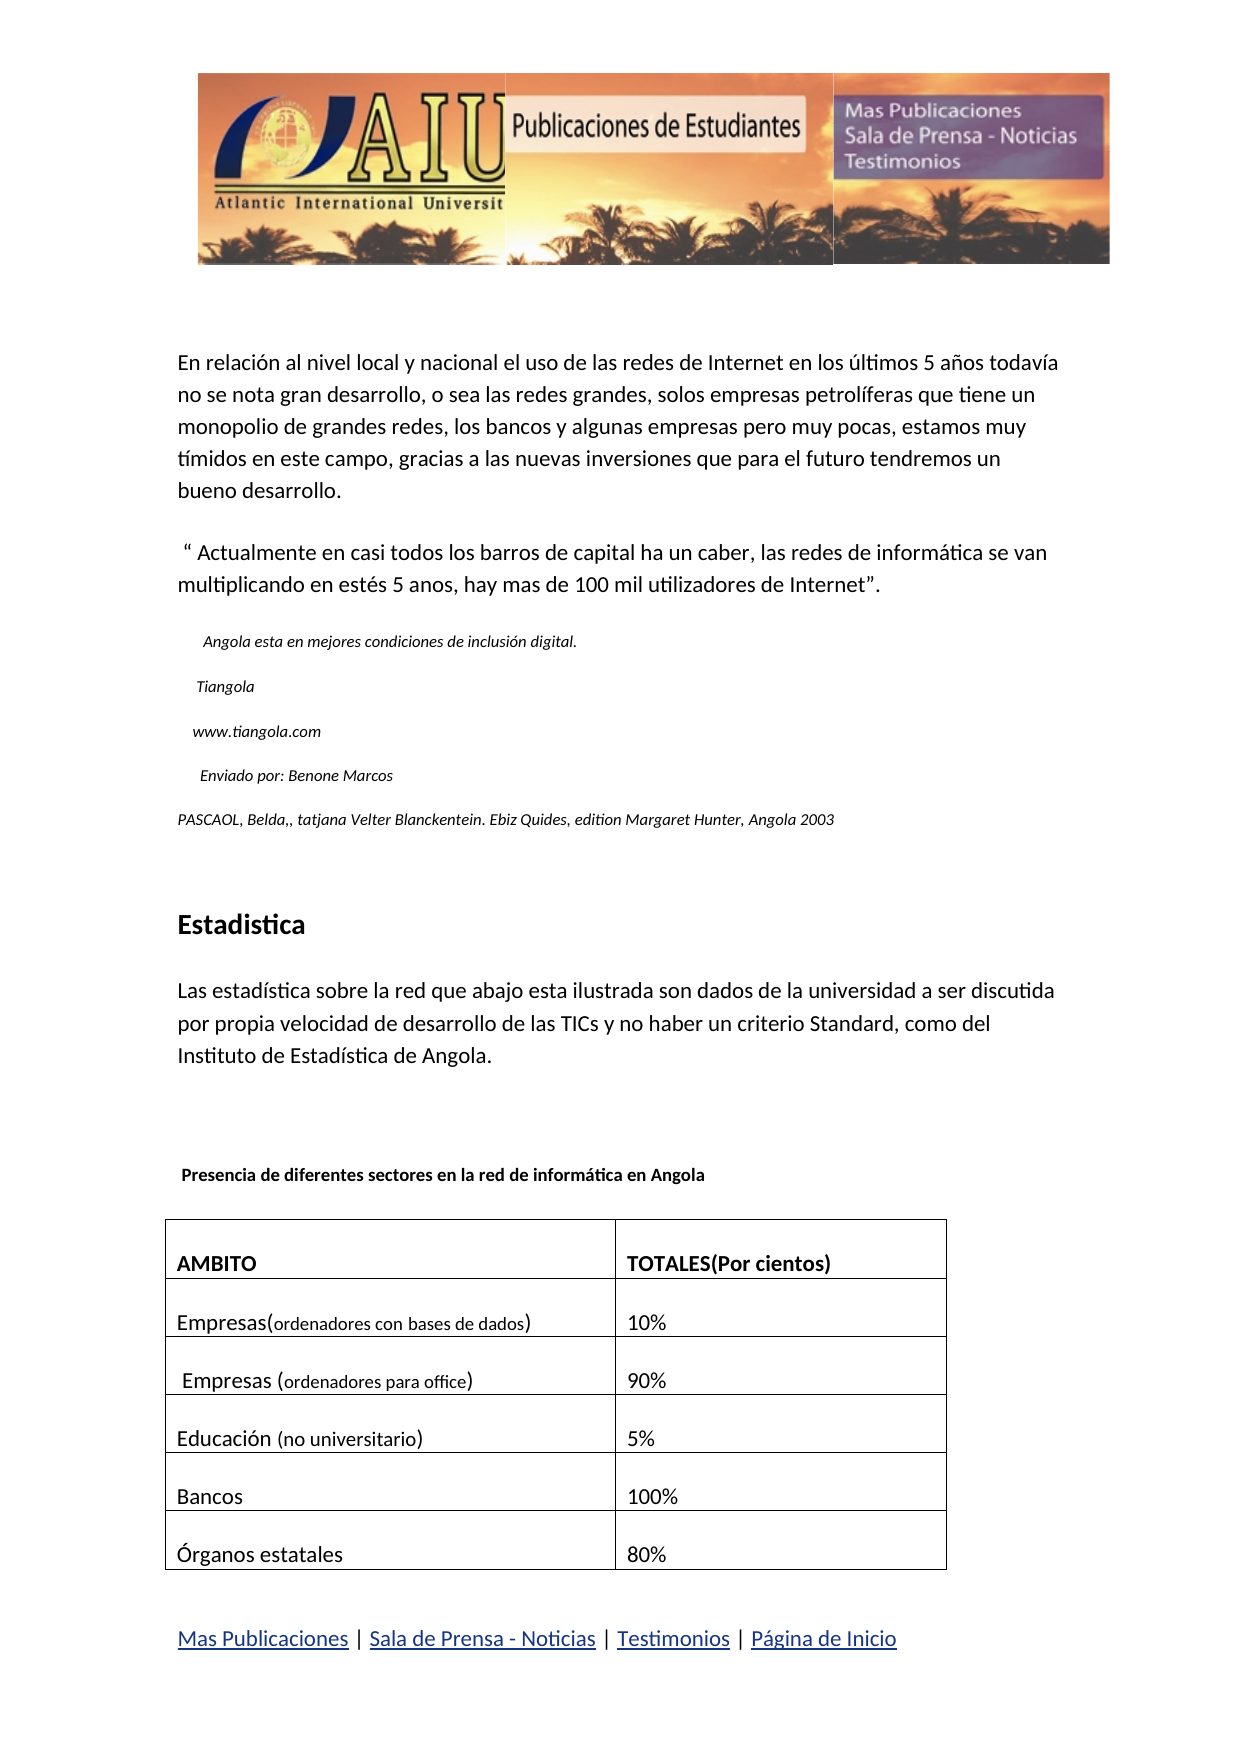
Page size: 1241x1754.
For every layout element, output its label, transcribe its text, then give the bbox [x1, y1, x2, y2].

text Enviado por: Benone Marcos [177, 765, 1063, 785]
picture [197, 73, 1110, 265]
table_cell 100% [616, 1453, 946, 1510]
text Angola esta en mejores condiciones de inclusión digital. [177, 631, 1063, 652]
table_cell Empresas(ordenadores con bases de dados) [166, 1279, 615, 1336]
table_cell 10% [616, 1279, 946, 1336]
table_cell Bancos [166, 1453, 615, 1510]
text Presencia de diferentes sectores en la red de informática en Angola [177, 1164, 1063, 1187]
table_cell 5% [616, 1395, 946, 1452]
table_cell Empresas (ordenadores para office) [166, 1337, 615, 1394]
table_cell 80% [616, 1511, 946, 1568]
text Las estadística sobre la red que abajo esta ilustrada son dados de la universidad a ser discutida por propia velocidad de desarrollo de las TICs y no haber un criterio Standard, como del Instituto de Estadística de Angola. [177, 977, 1063, 1069]
text En relación al nivel local y nacional el uso de las redes de Internet en los últimos 5 años todavía no se nota gran desarrollo, o sea las redes grandes, solos empresas petrolíferas que tiene un monopolio de grandes redes, los bancos y algunas empresas pero muy pocas, estamos muy tímidos en este campo, gracias a las nuevas inversiones que para el futuro tendremos un bueno desarrollo. [177, 348, 1063, 504]
table_cell Educación (no universitario) [166, 1395, 615, 1452]
text Tiangola [177, 677, 1063, 697]
table_header TOTALES(Por cientos) [616, 1220, 946, 1277]
text “ Actualmente en casi todos los barros de capital ha un caber, las redes de informática se van multiplicando en estés 5 anos, hay mas de 100 mil utilizadores de Internet”. [177, 538, 1063, 598]
text Estadistica [177, 906, 1063, 942]
text PASCAOL, Belda,, tatjana Velter Blanckentein. Ebiz Quides, edition Margaret Hunter, Angola 2003 [177, 809, 1063, 829]
table_cell 90% [616, 1337, 946, 1394]
text www.tiangola.com [177, 721, 1063, 741]
table_header AMBITO [166, 1220, 615, 1277]
table_cell Órganos estatales [166, 1511, 615, 1568]
